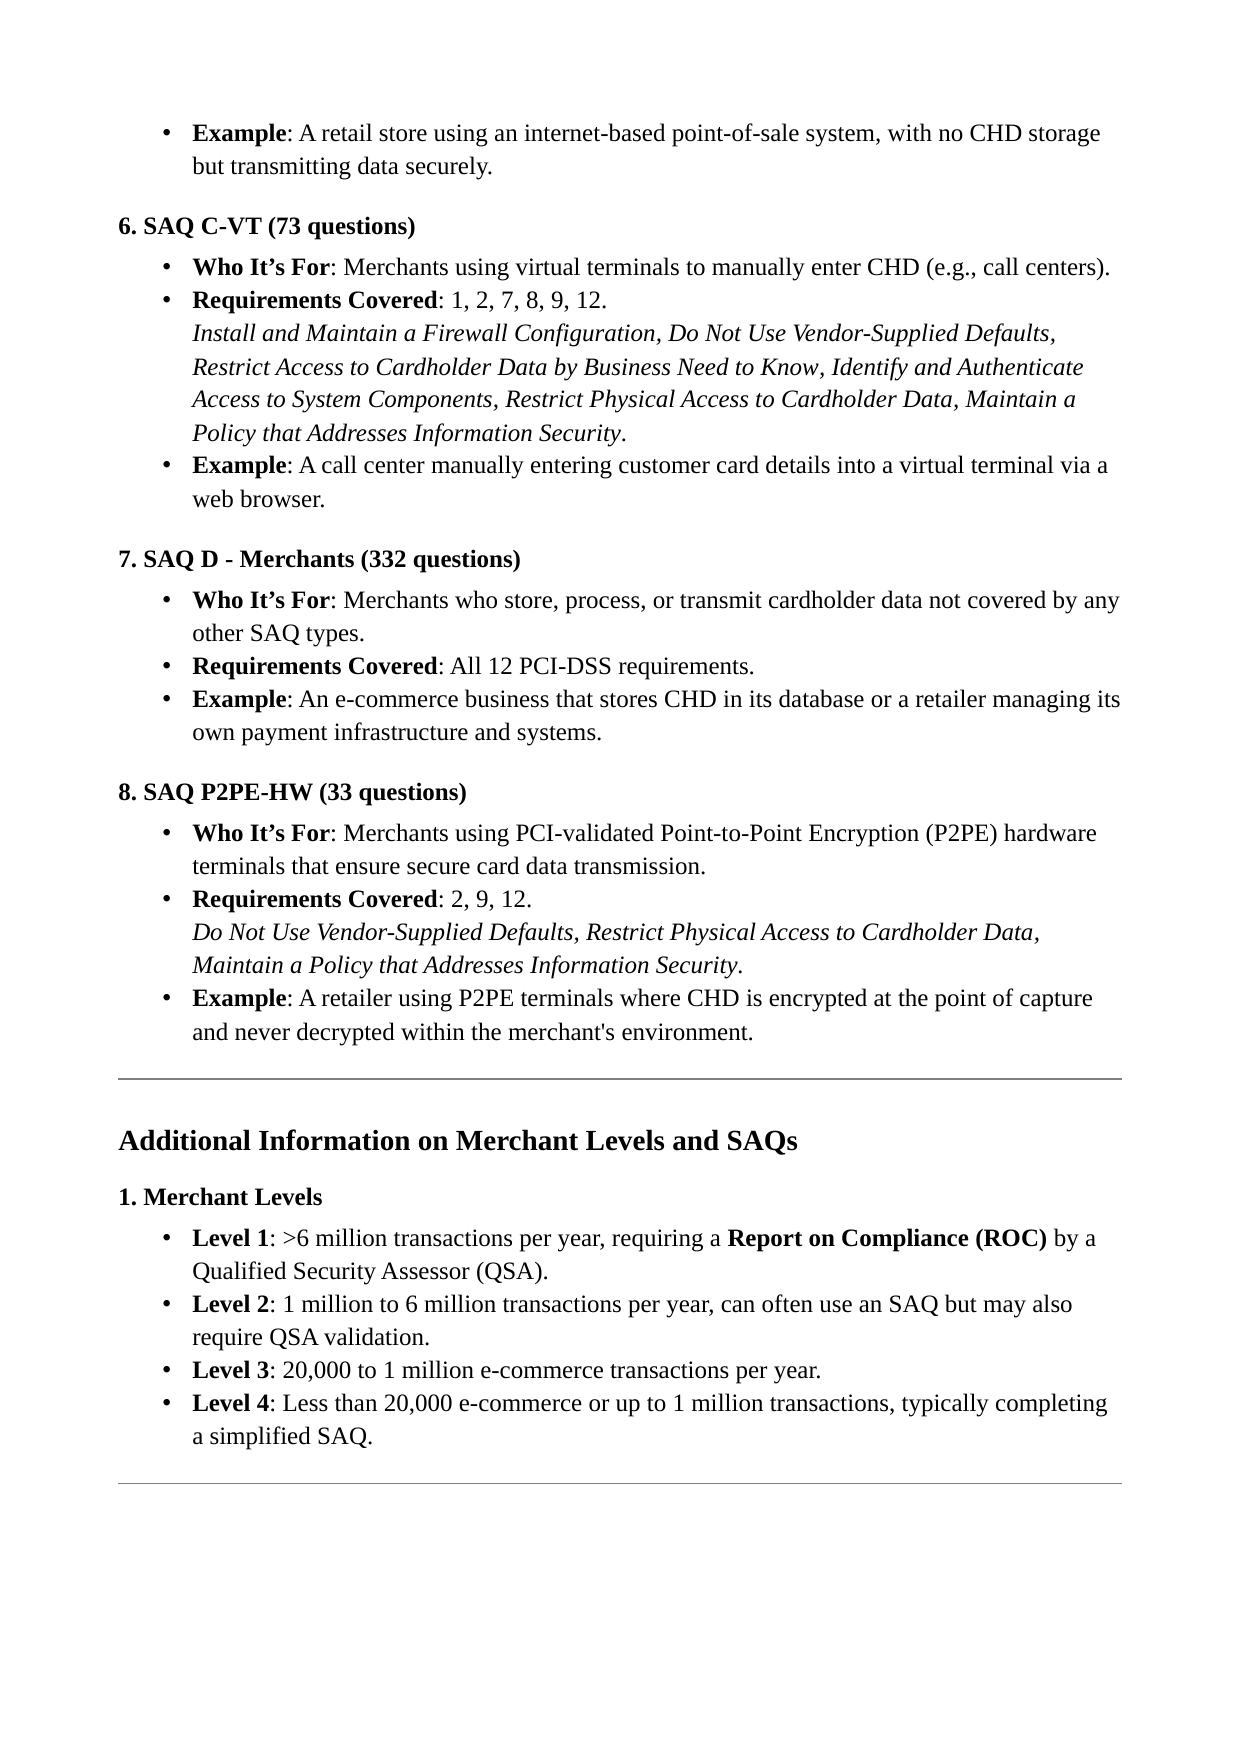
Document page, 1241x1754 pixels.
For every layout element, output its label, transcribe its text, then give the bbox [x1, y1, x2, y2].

list Example: A retail store using an internet-based point-of-sale system, with no CHD storage but transmitting data securely. [162, 118, 1122, 180]
list Who It’s For: Merchants who store, process, or transmit cardholder data not covered by any other SAQ types. [162, 585, 1122, 647]
list Example: A call center manually entering customer card details into a virtual terminal via a web browser. [162, 451, 1122, 512]
list Install and Maintain a Firewall Configuration, Do Not Use Vendor-Supplied Defaults, Restrict Access to Cardholder Data by Business Need to Know, Identify and Authenticate Access to System Components, Restrict Physical Access to Cardholder Data, Maintain a Policy that Addresses Information Security. [162, 318, 1122, 446]
list Level 3: 20,000 to 1 million e-commerce transactions per year. [162, 1355, 1122, 1384]
list Level 2: 1 million to 6 million transactions per year, can often use an SAQ but may also require QSA validation. [162, 1289, 1122, 1351]
list Example: An e-commerce business that stores CHD in its database or a retailer managing its own payment infrastructure and systems. [162, 684, 1122, 746]
list Level 4: Less than 20,000 e-commerce or up to 1 million transactions, typically completing a simplified SAQ. [162, 1388, 1122, 1450]
subtitle 1. Merchant Levels [118, 1182, 1122, 1210]
list Requirements Covered: 2, 9, 12. [162, 884, 1122, 913]
list Example: A retailer using P2PE terminals where CHD is encrypted at the point of capture and never decrypted within the merchant's environment. [162, 983, 1122, 1045]
list Level 1: >6 million transactions per year, requiring a Report on Compliance (ROC) by a Qualified Security Assessor (QSA). [162, 1223, 1122, 1284]
subtitle 7. SAQ D - Merchants (332 questions) [118, 544, 1122, 572]
list Who It’s For: Merchants using PCI-validated Point-to-Point Encryption (P2PE) hardware terminals that ensure secure card data transmission. [162, 818, 1122, 880]
list Do Not Use Vendor-Supplied Defaults, Restrict Physical Access to Cardholder Data, Maintain a Policy that Addresses Information Security. [162, 917, 1122, 979]
list Requirements Covered: 1, 2, 7, 8, 9, 12. [162, 286, 1122, 314]
subtitle Additional Information on Merchant Levels and SAQs [118, 1123, 1122, 1157]
list Requirements Covered: All 12 PCI-DSS requirements. [162, 651, 1122, 680]
list Who It’s For: Merchants using virtual terminals to manually enter CHD (e.g., call centers). [162, 252, 1122, 281]
subtitle 8. SAQ P2PE-HW (33 questions) [118, 777, 1122, 806]
subtitle 6. SAQ C-VT (73 questions) [118, 211, 1122, 240]
